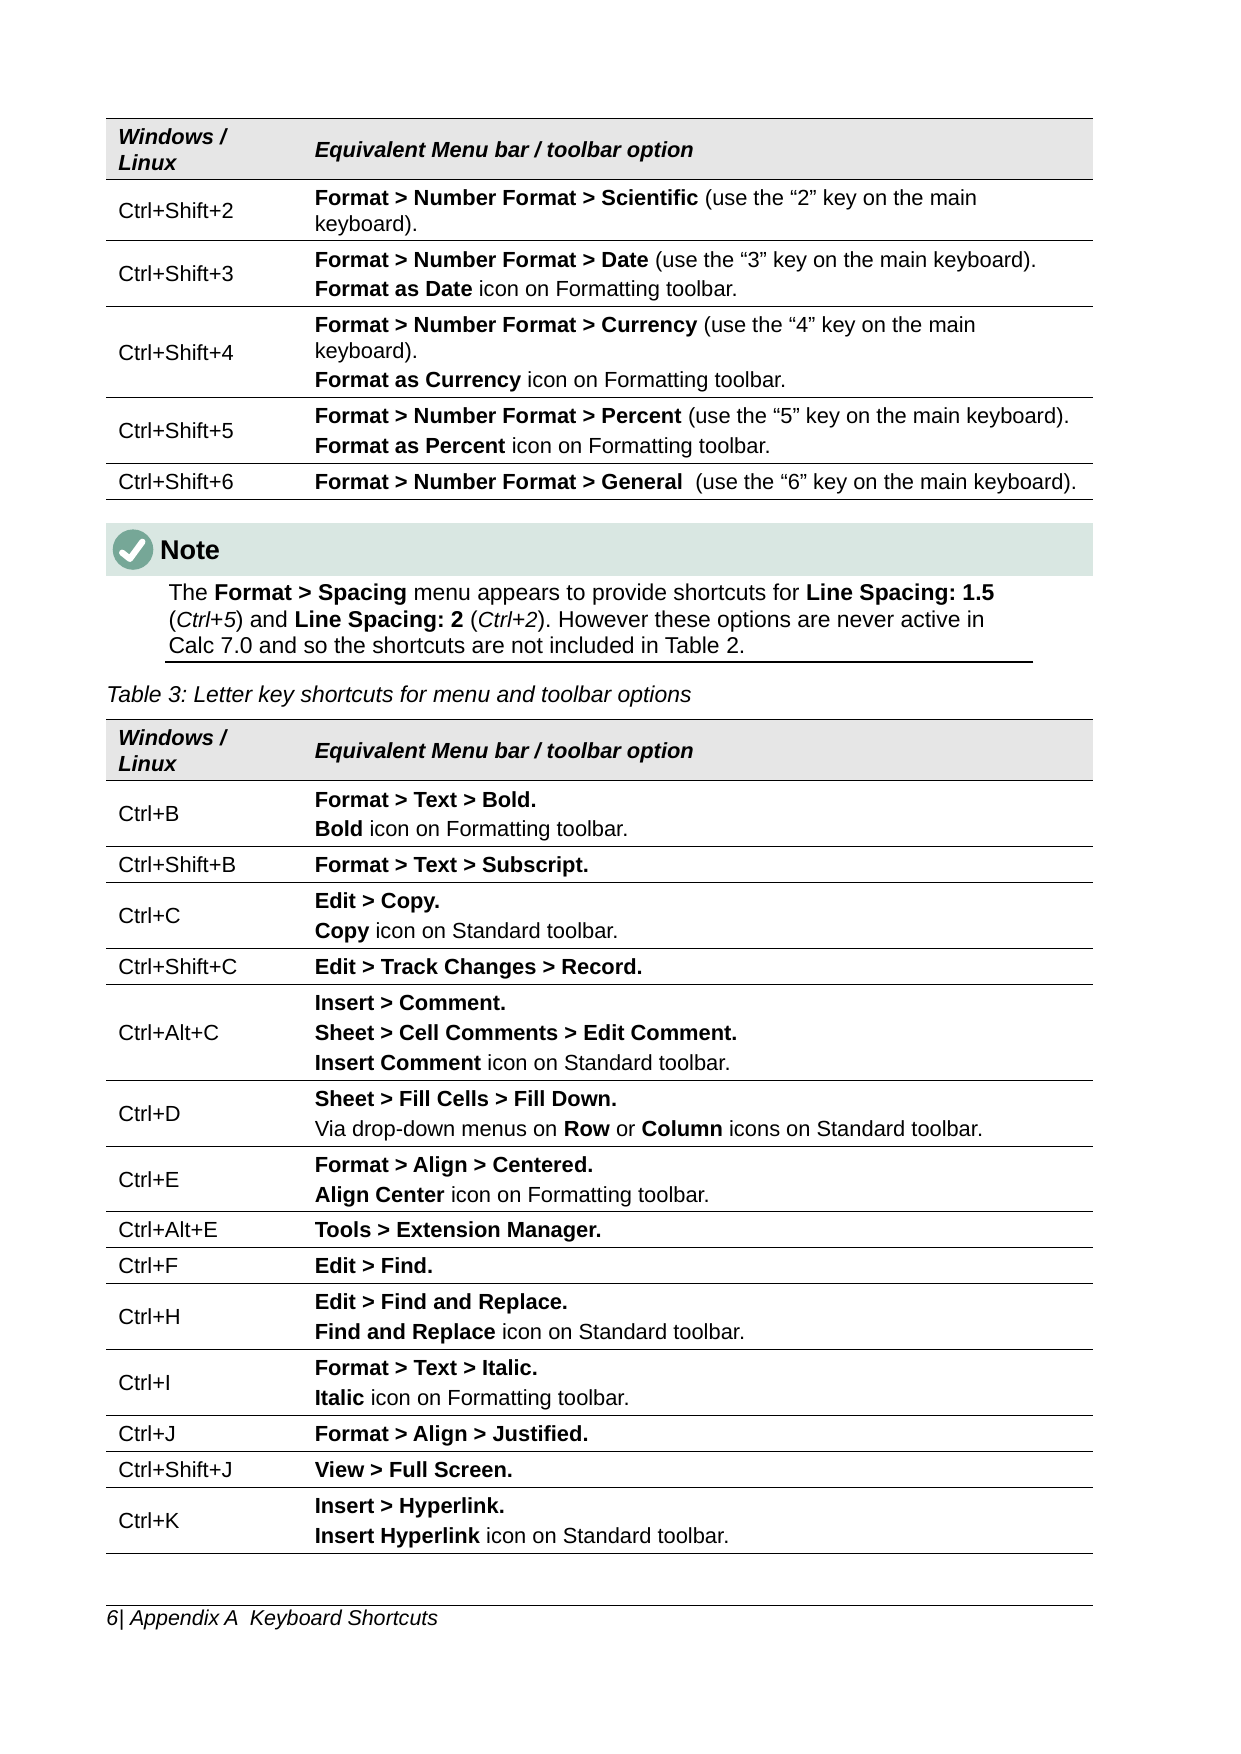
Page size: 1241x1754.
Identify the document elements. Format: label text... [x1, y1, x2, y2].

table_cell Ctrl+D [106, 1081, 303, 1146]
table_cell Insert > Hyperlink. Insert Hyperlink icon on Standard toolbar. [303, 1488, 1093, 1553]
table_cell Ctrl+Shift+6 [106, 464, 303, 499]
table_cell Edit > Track Changes > Record. [303, 949, 1093, 984]
table_cell View > Full Screen. [303, 1452, 1093, 1487]
table_cell Format > Align > Justified. [303, 1416, 1093, 1451]
table_cell Format > Align > Centered. Align Center icon on Formatting toolbar. [303, 1147, 1093, 1211]
table_cell Ctrl+Shift+4 [106, 307, 303, 397]
table_cell Edit > Find and Replace. Find and Replace icon on Standard toolbar. [303, 1284, 1093, 1349]
text Table 3: Letter key shortcuts for menu and toolbar options [106, 681, 1093, 707]
table_cell Ctrl+Shift+J [106, 1452, 303, 1487]
table_cell Ctrl+C [106, 883, 303, 948]
table_cell Ctrl+Alt+E [106, 1212, 303, 1247]
table_cell Ctrl+Shift+2 [106, 180, 303, 240]
table_cell Format > Number Format > Percent (use the “5” key on the main keyboard). Format as Percent icon on Formatting toolbar. [303, 398, 1093, 463]
table_cell Ctrl+E [106, 1147, 303, 1211]
table_cell Ctrl+K [106, 1488, 303, 1553]
table_cell Format > Number Format > Date (use the “3” key on the main keyboard). Format as Date icon on Formatting toolbar. [303, 241, 1093, 306]
table_cell Edit > Copy. Copy icon on Standard toolbar. [303, 883, 1093, 948]
table_cell Format > Text > Subscript. [303, 847, 1093, 882]
table_cell Ctrl+Shift+C [106, 949, 303, 984]
table_cell Sheet > Fill Cells > Fill Down. Via drop-down menus on Row or Column icons on Standard toolbar. [303, 1081, 1093, 1146]
table_cell Edit > Find. [303, 1248, 1093, 1283]
table_cell Tools > Extension Manager. [303, 1212, 1093, 1247]
table_cell Ctrl+Shift+3 [106, 241, 303, 306]
table_cell Ctrl+Shift+B [106, 847, 303, 882]
table_cell Ctrl+J [106, 1416, 303, 1451]
table_cell Ctrl+Alt+C [106, 985, 303, 1080]
table_cell Format > Number Format > Scientific (use the “2” key on the main keyboard). [303, 180, 1093, 240]
table_cell Insert > Comment. Sheet > Cell Comments > Edit Comment. Insert Comment icon on Standard toolbar. [303, 985, 1093, 1080]
table_cell Format > Text > Italic. Italic icon on Formatting toolbar. [303, 1350, 1093, 1415]
text The Format > Spacing menu appears to provide shortcuts for Line Spacing: 1.5 (Ctrl+5) and Line Spacing: 2 (Ctrl+2). However these options are never active in Calc 7.0 and so the shortcuts are not included in Table 2. [165, 576, 1033, 661]
table_cell Format > Text > Bold. Bold icon on Formatting toolbar. [303, 781, 1093, 846]
table_cell Format > Number Format > Currency (use the “4” key on the main keyboard). Format as Currency icon on Formatting toolbar. [303, 307, 1093, 397]
table_header Equivalent Menu bar / toolbar option [303, 119, 1093, 179]
table_cell Format > Number Format > General (use the “6” key on the main keyboard). [303, 464, 1093, 499]
table_header Windows / Linux [106, 720, 303, 780]
table_cell Ctrl+F [106, 1248, 303, 1283]
table_cell Ctrl+B [106, 781, 303, 846]
table_cell Ctrl+Shift+5 [106, 398, 303, 463]
table_header Equivalent Menu bar / toolbar option [303, 720, 1093, 780]
table_cell Ctrl+H [106, 1284, 303, 1349]
subtitle Note [106, 523, 1093, 576]
table_header Windows / Linux [106, 119, 303, 179]
table_cell Ctrl+I [106, 1350, 303, 1415]
